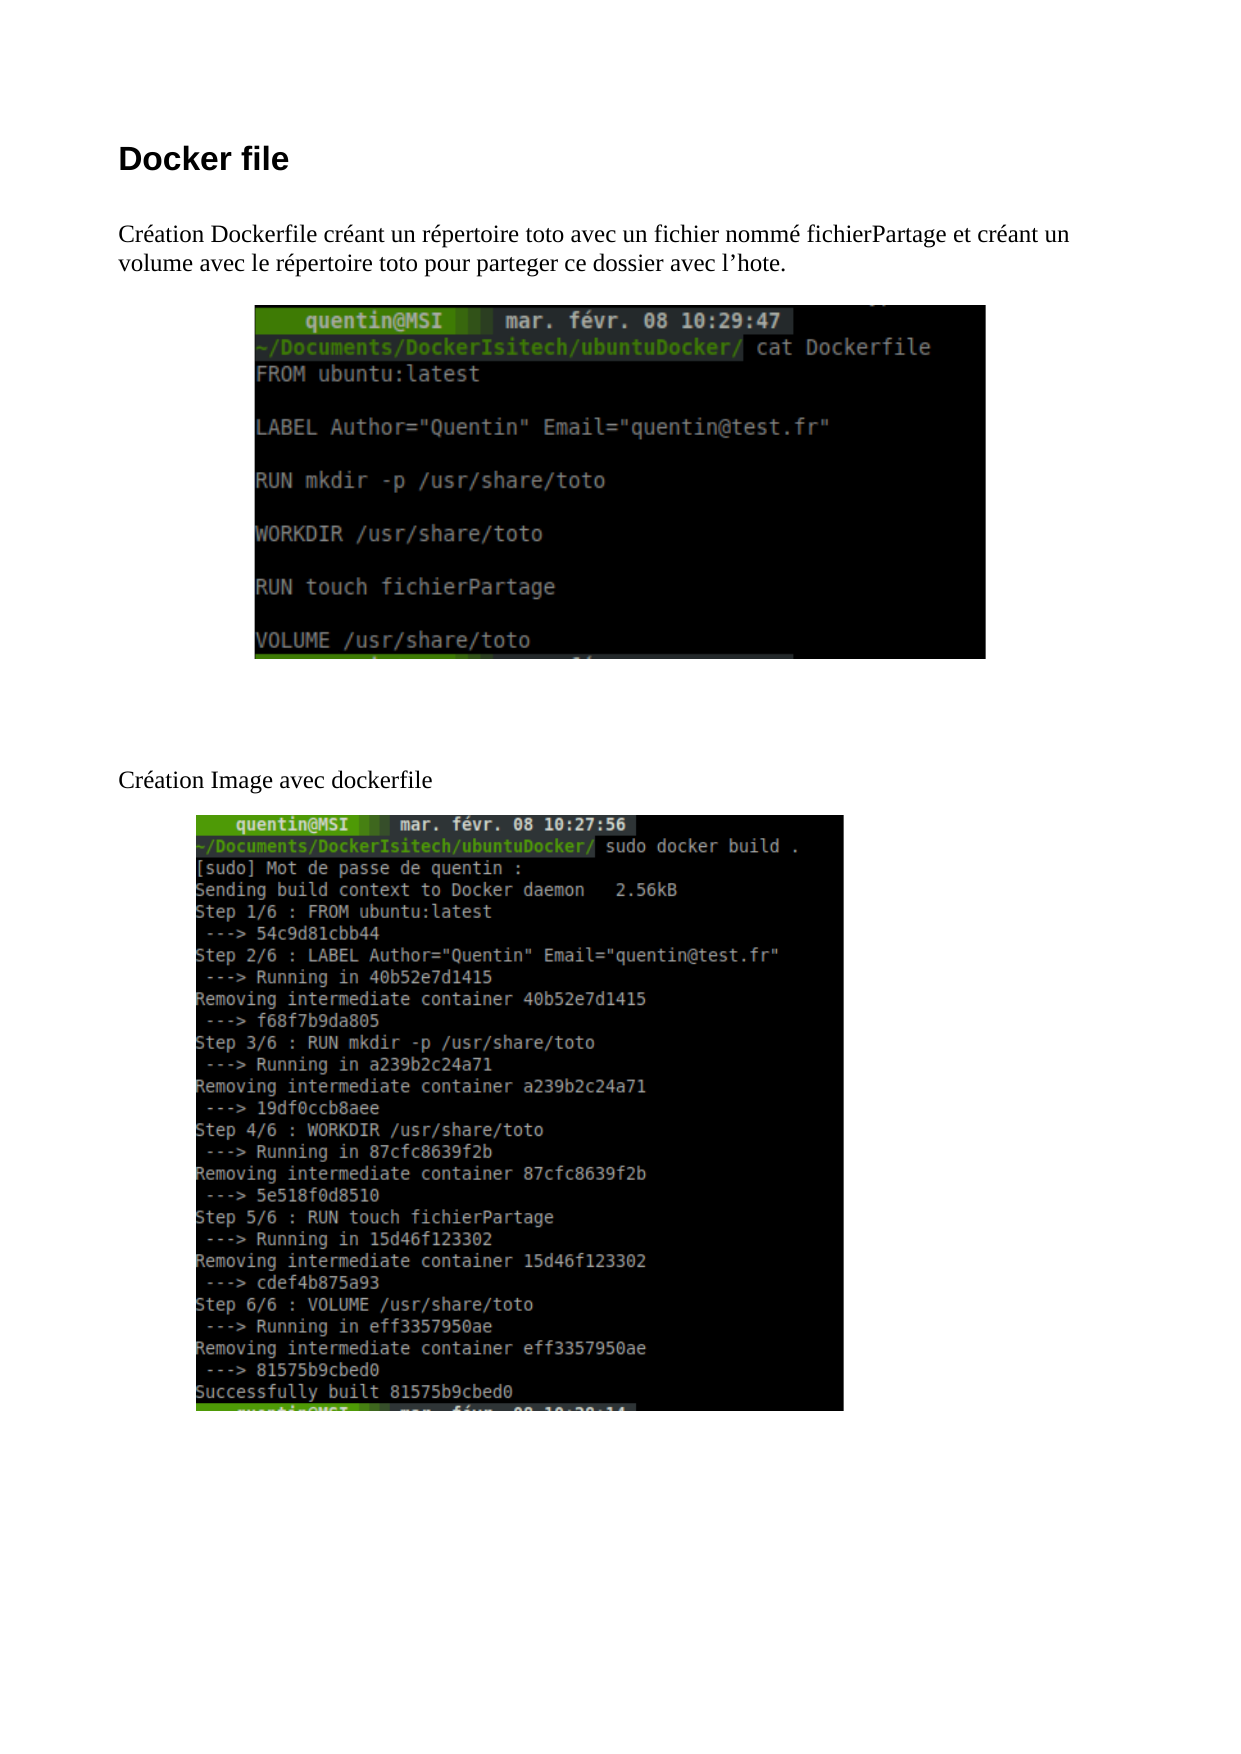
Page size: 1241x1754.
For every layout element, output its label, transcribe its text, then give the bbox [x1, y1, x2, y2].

subtitle Docker file [118, 139, 1122, 178]
text Création Dockerfile créant un répertoire toto avec un fichier nommé fichierPartage et créant un volume avec le répertoire toto pour parteger ce dossier avec l’hote. [118, 219, 1122, 276]
picture [196, 815, 844, 1411]
text Création Image avec dockerfile [118, 765, 1122, 794]
picture [254, 305, 986, 659]
